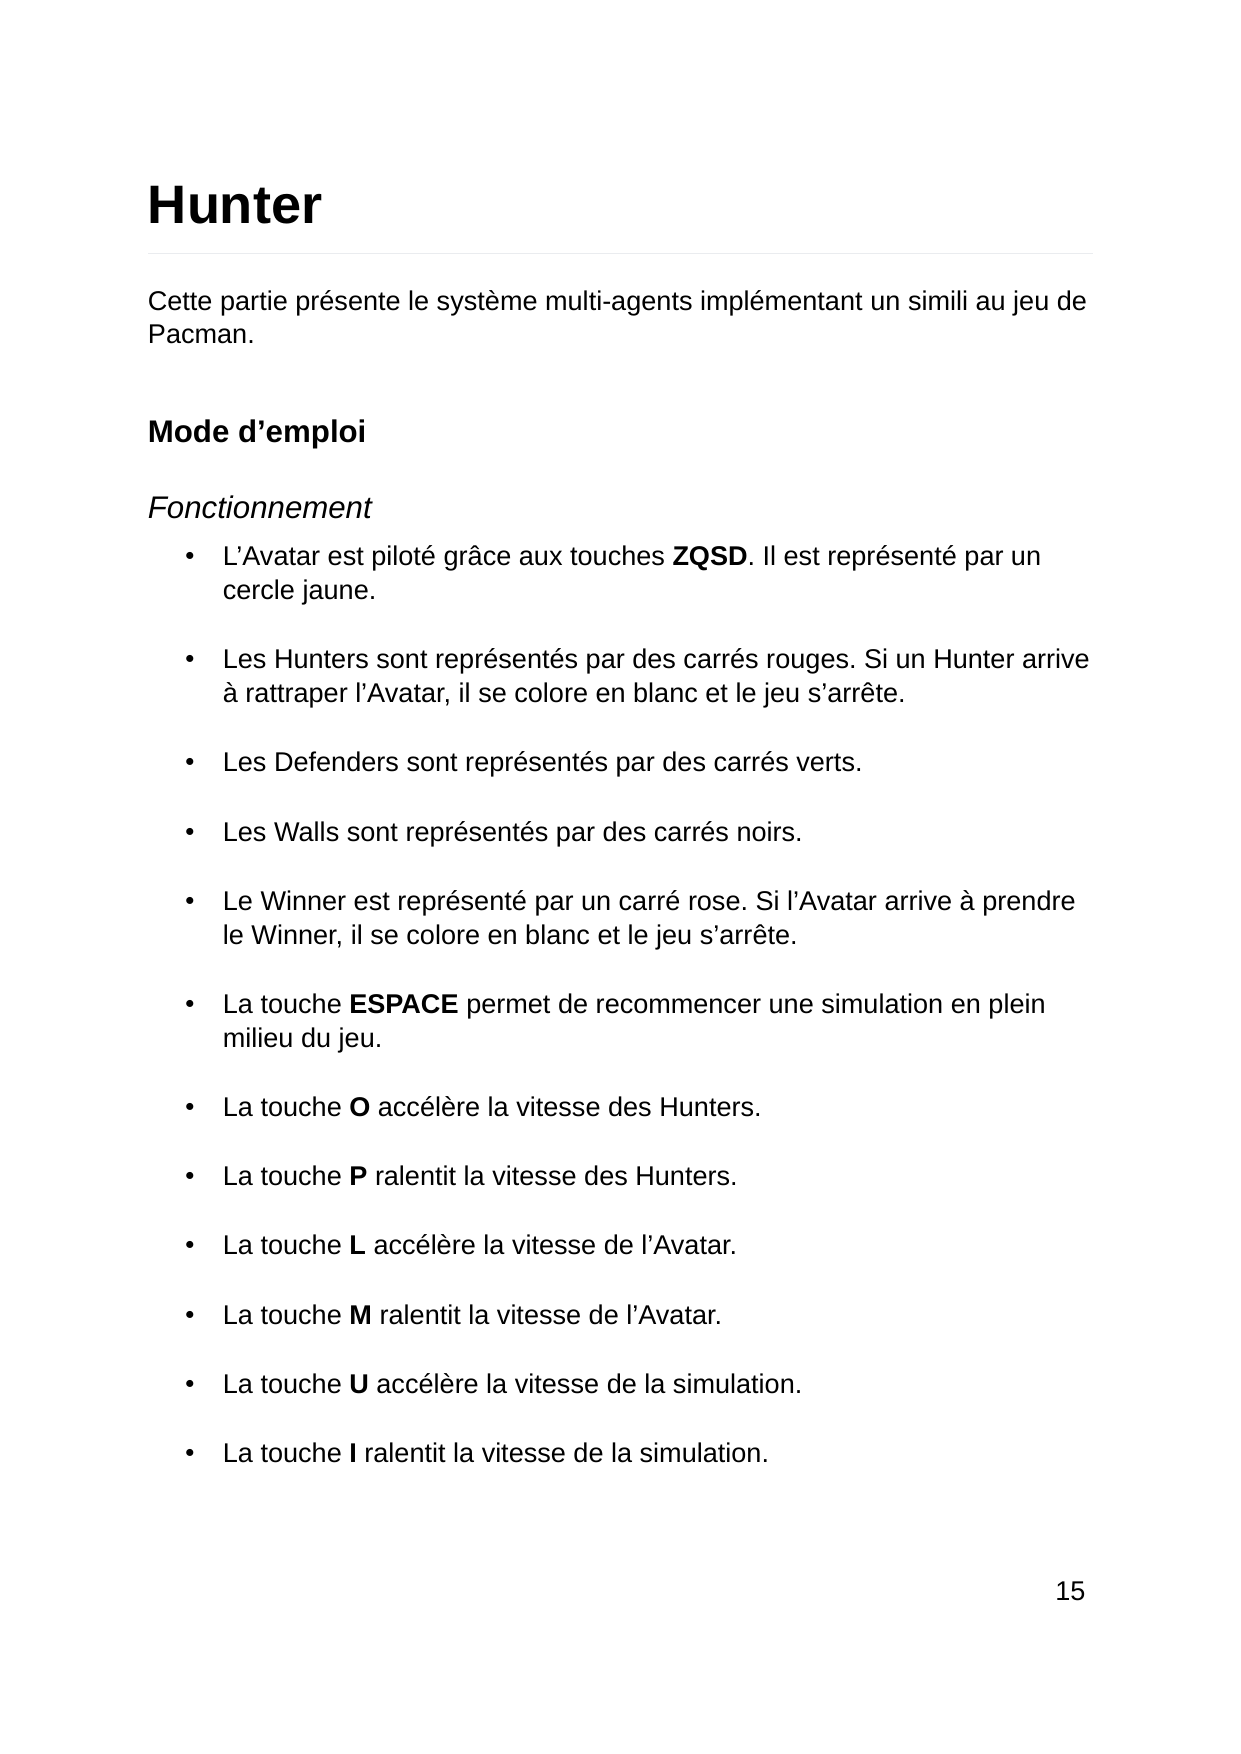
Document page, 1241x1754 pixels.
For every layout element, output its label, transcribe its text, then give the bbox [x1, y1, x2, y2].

text Fonctionnement [148, 489, 1093, 525]
list La touche P ralentit la vitesse des Hunters. [185, 1160, 1093, 1191]
list Les Walls sont représentés par des carrés noirs. [185, 816, 1093, 847]
list La touche L accélère la vitesse de l’Avatar. [185, 1229, 1093, 1261]
list La touche ESPACE permet de recommencer une simulation en plein milieu du jeu. [185, 988, 1093, 1053]
list La touche M ralentit la vitesse de l’Avatar. [185, 1299, 1093, 1330]
list Les Hunters sont représentés par des carrés rouges. Si un Hunter arrive à rattraper l’Avatar, il se colore en blanc et le jeu s’arrête. [185, 643, 1093, 708]
list La touche O accélère la vitesse des Hunters. [185, 1091, 1093, 1122]
text Cette partie présente le système multi-agents implémentant un simili au jeu de Pacman. [148, 285, 1093, 350]
list L’Avatar est piloté grâce aux touches ZQSD. Il est représenté par un cercle jaune. [185, 540, 1093, 605]
list La touche U accélère la vitesse de la simulation. [185, 1368, 1093, 1399]
list La touche I ralentit la vitesse de la simulation. [185, 1437, 1093, 1468]
list Le Winner est représenté par un carré rose. Si l’Avatar arrive à prendre le Winner, il se colore en blanc et le jeu s’arrête. [185, 885, 1093, 950]
text Mode d’emploi [148, 413, 1093, 449]
list Les Defenders sont représentés par des carrés verts. [185, 746, 1093, 778]
subtitle Hunter [148, 173, 1093, 253]
